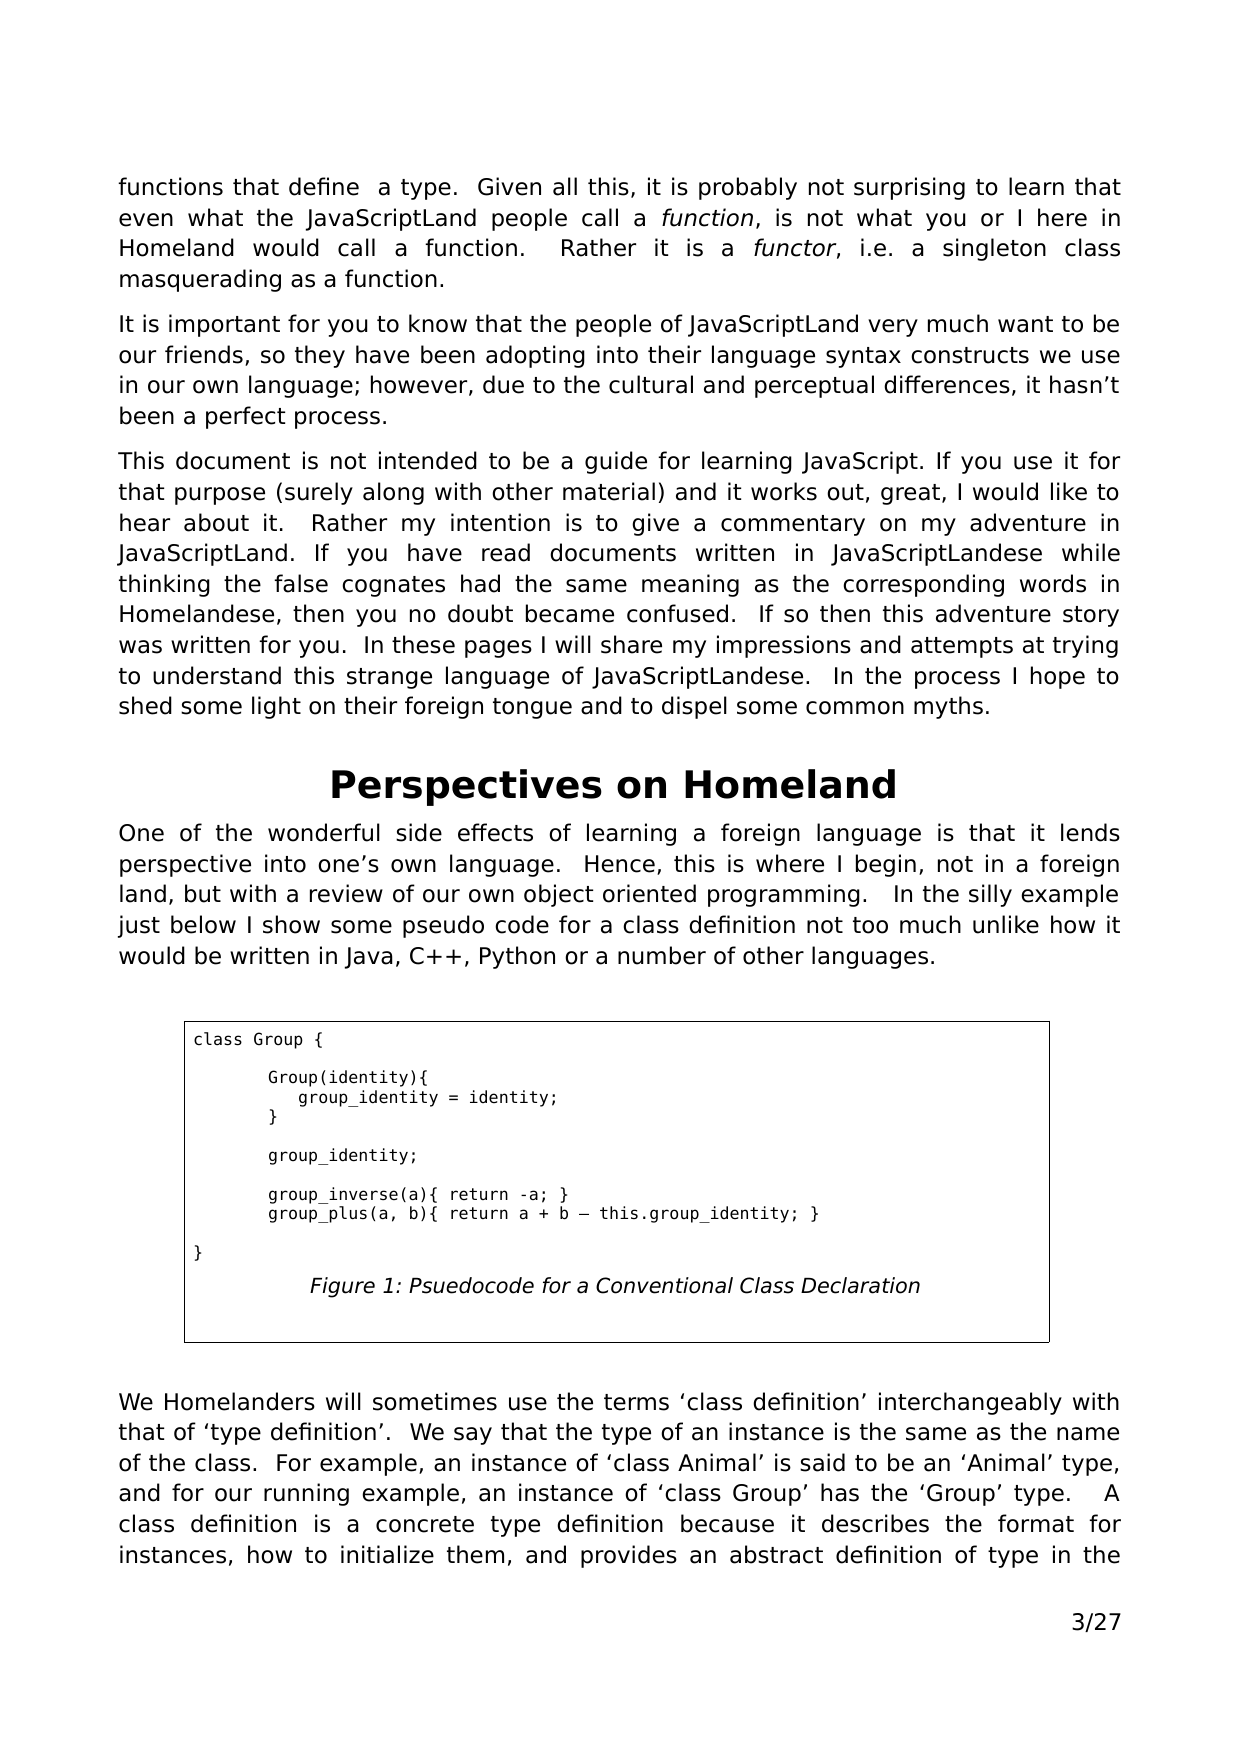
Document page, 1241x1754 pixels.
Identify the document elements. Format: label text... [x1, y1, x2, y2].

text } [193, 1107, 1040, 1126]
text We Homelanders will sometimes use the terms ‘class definition’ interchangeably with that of ‘type definition’. We say that the type of an instance is the same as the name of the class. For example, an instance of ‘class Animal’ is said to be an ‘Animal’ type, and for our running example, an instance of ‘class Group’ has the ‘Group’ type. A class definition is a concrete type definition because it describes the format for instances, how to initialize them, and provides an abstract definition of type in the [118, 988, 1122, 1568]
text Figure 1: Psuedocode for a Conventional Class Declaration [193, 1274, 1040, 1299]
text group_identity; [193, 1146, 1040, 1165]
text This document is not intended to be a guide for learning JavaScript. If you use it for that purpose (surely along with other material) and it works out, great, I would like to hear about it. Rather my intention is to give a commentary on my adventure in JavaScriptLand. If you have read documents written in JavaScriptLandese while thinking the false cognates had the same meaning as the corresponding words in Homelandese, then you no doubt became confused. If so then this adventure story was written for you. In these pages I will share my impressions and attempts at trying to understand this strange language of JavaScriptLandese. In the process I hope to shed some light on their foreign tongue and to dispel some common myths. [118, 448, 1122, 720]
text group_identity = identity; [193, 1088, 1040, 1107]
text One of the wonderful side effects of learning a foreign language is that it lends perspective into one’s own language. Hence, this is where I begin, not in a foreign land, but with a review of our own object oriented programming. In the silly example just below I show some pseudo code for a class definition not too much unlike how it would be written in Java, C++, Python or a number of other languages. [118, 820, 1122, 969]
text functions that define a type. Given all this, it is probably not surprising to learn that even what the JavaScriptLand people call a function, is not what you or I here in Homeland would call a function. Rather it is a functor, i.e. a singleton class masquerading as a function. [118, 174, 1122, 293]
text group_inverse(a){ return -a; } [193, 1184, 1040, 1204]
text } [193, 1243, 1040, 1262]
text group_plus(a, b){ return a + b – this.group_identity; } [193, 1204, 1040, 1223]
text [185, 1022, 1049, 1342]
text Group(identity){ [193, 1068, 1040, 1088]
text It is important for you to know that the people of JavaScriptLand very much want to be our friends, so they have been adopting into their language syntax constructs we use in our own language; however, due to the cultural and perceptual differences, it hasn’t been a perfect process. [118, 311, 1122, 430]
text class Group { [193, 1029, 1040, 1049]
subtitle Perspectives on Homeland [118, 764, 1122, 808]
